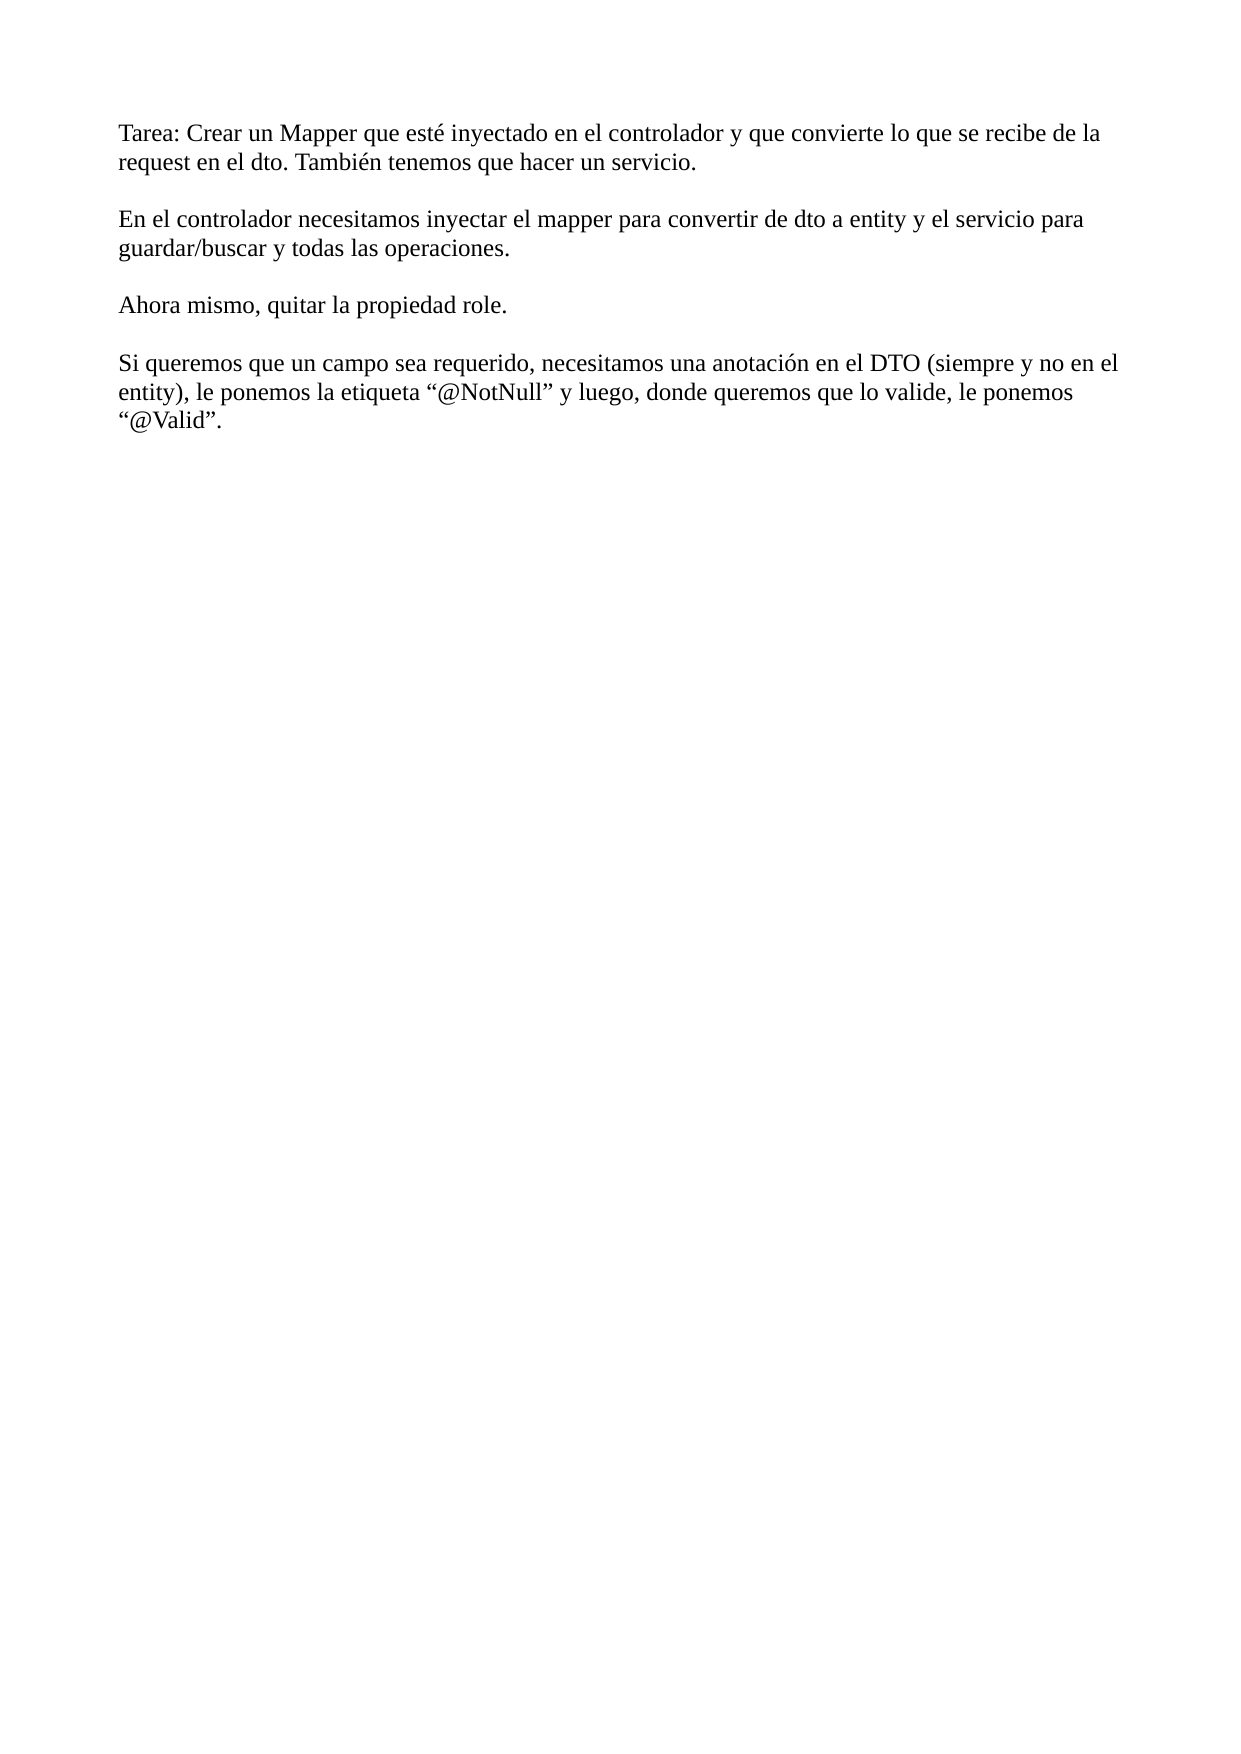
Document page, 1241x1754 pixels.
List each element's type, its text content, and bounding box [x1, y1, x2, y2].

text En el controlador necesitamos inyectar el mapper para convertir de dto a entity y el servicio para guardar/buscar y todas las operaciones. [118, 204, 1122, 262]
text Si queremos que un campo sea requerido, necesitamos una anotación en el DTO (siempre y no en el entity), le ponemos la etiqueta “@NotNull” y luego, donde queremos que lo valide, le ponemos “@Valid”. [118, 348, 1122, 434]
text Tarea: Crear un Mapper que esté inyectado en el controlador y que convierte lo que se recibe de la request en el dto. También tenemos que hacer un servicio. [118, 118, 1122, 176]
text Ahora mismo, quitar la propiedad role. [118, 291, 1122, 319]
